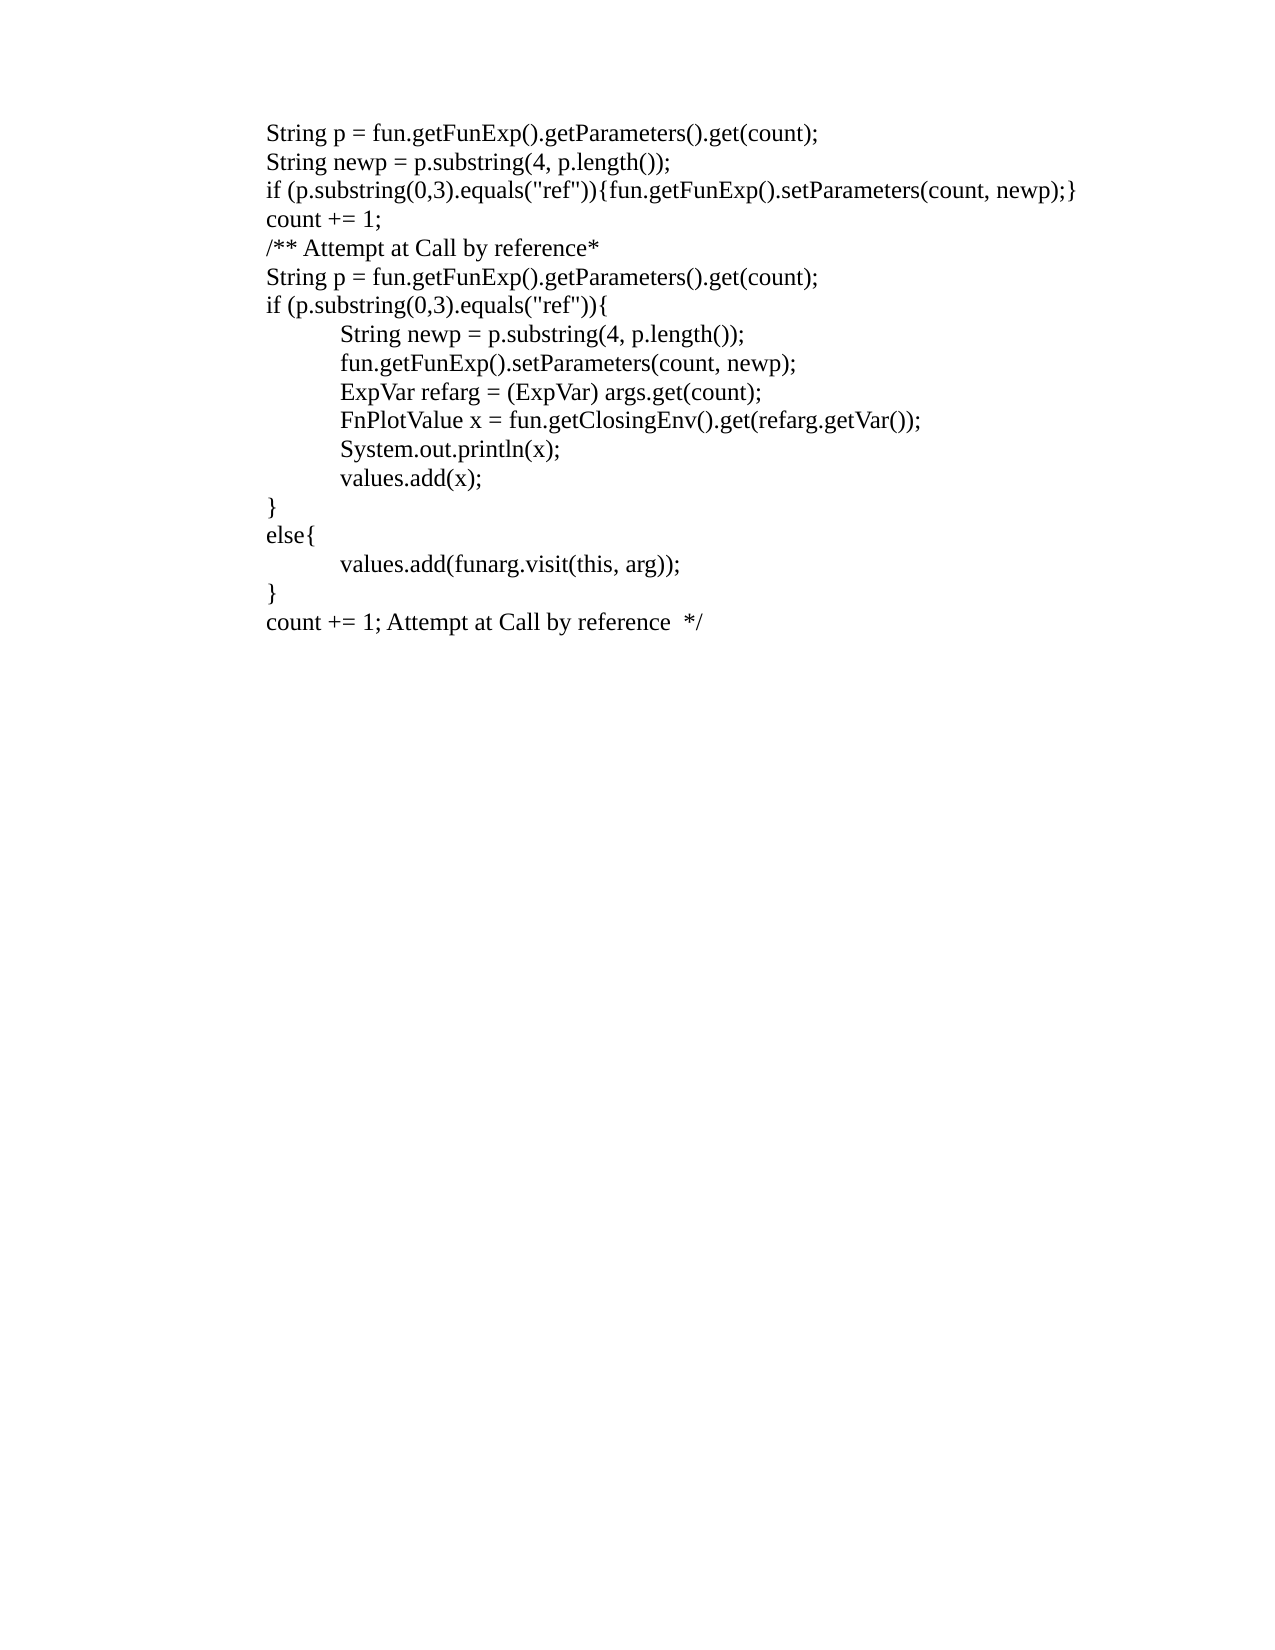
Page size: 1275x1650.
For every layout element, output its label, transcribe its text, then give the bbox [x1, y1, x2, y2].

text count += 1; Attempt at Call by reference */ [118, 607, 1157, 636]
text count += 1; [118, 204, 1157, 233]
text String p = fun.getFunExp().getParameters().get(count); [118, 118, 1157, 147]
text if (p.substring(0,3).equals("ref")){fun.getFunExp().setParameters(count, newp);} [118, 176, 1157, 204]
text /** Attempt at Call by reference* [118, 233, 1157, 262]
text FnPlotValue x = fun.getClosingEnv().get(refarg.getVar()); [118, 406, 1157, 434]
text } [118, 492, 1157, 521]
text values.add(funarg.visit(this, arg)); [118, 549, 1157, 578]
text else{ [118, 521, 1157, 549]
text System.out.println(x); [118, 434, 1157, 463]
text String newp = p.substring(4, p.length()); [118, 319, 1157, 348]
text } [118, 578, 1157, 607]
text ExpVar refarg = (ExpVar) args.get(count); [118, 377, 1157, 406]
text values.add(x); [118, 463, 1157, 492]
text if (p.substring(0,3).equals("ref")){ [118, 291, 1157, 319]
text fun.getFunExp().setParameters(count, newp); [118, 348, 1157, 377]
text String p = fun.getFunExp().getParameters().get(count); [118, 262, 1157, 291]
text String newp = p.substring(4, p.length()); [118, 147, 1157, 176]
